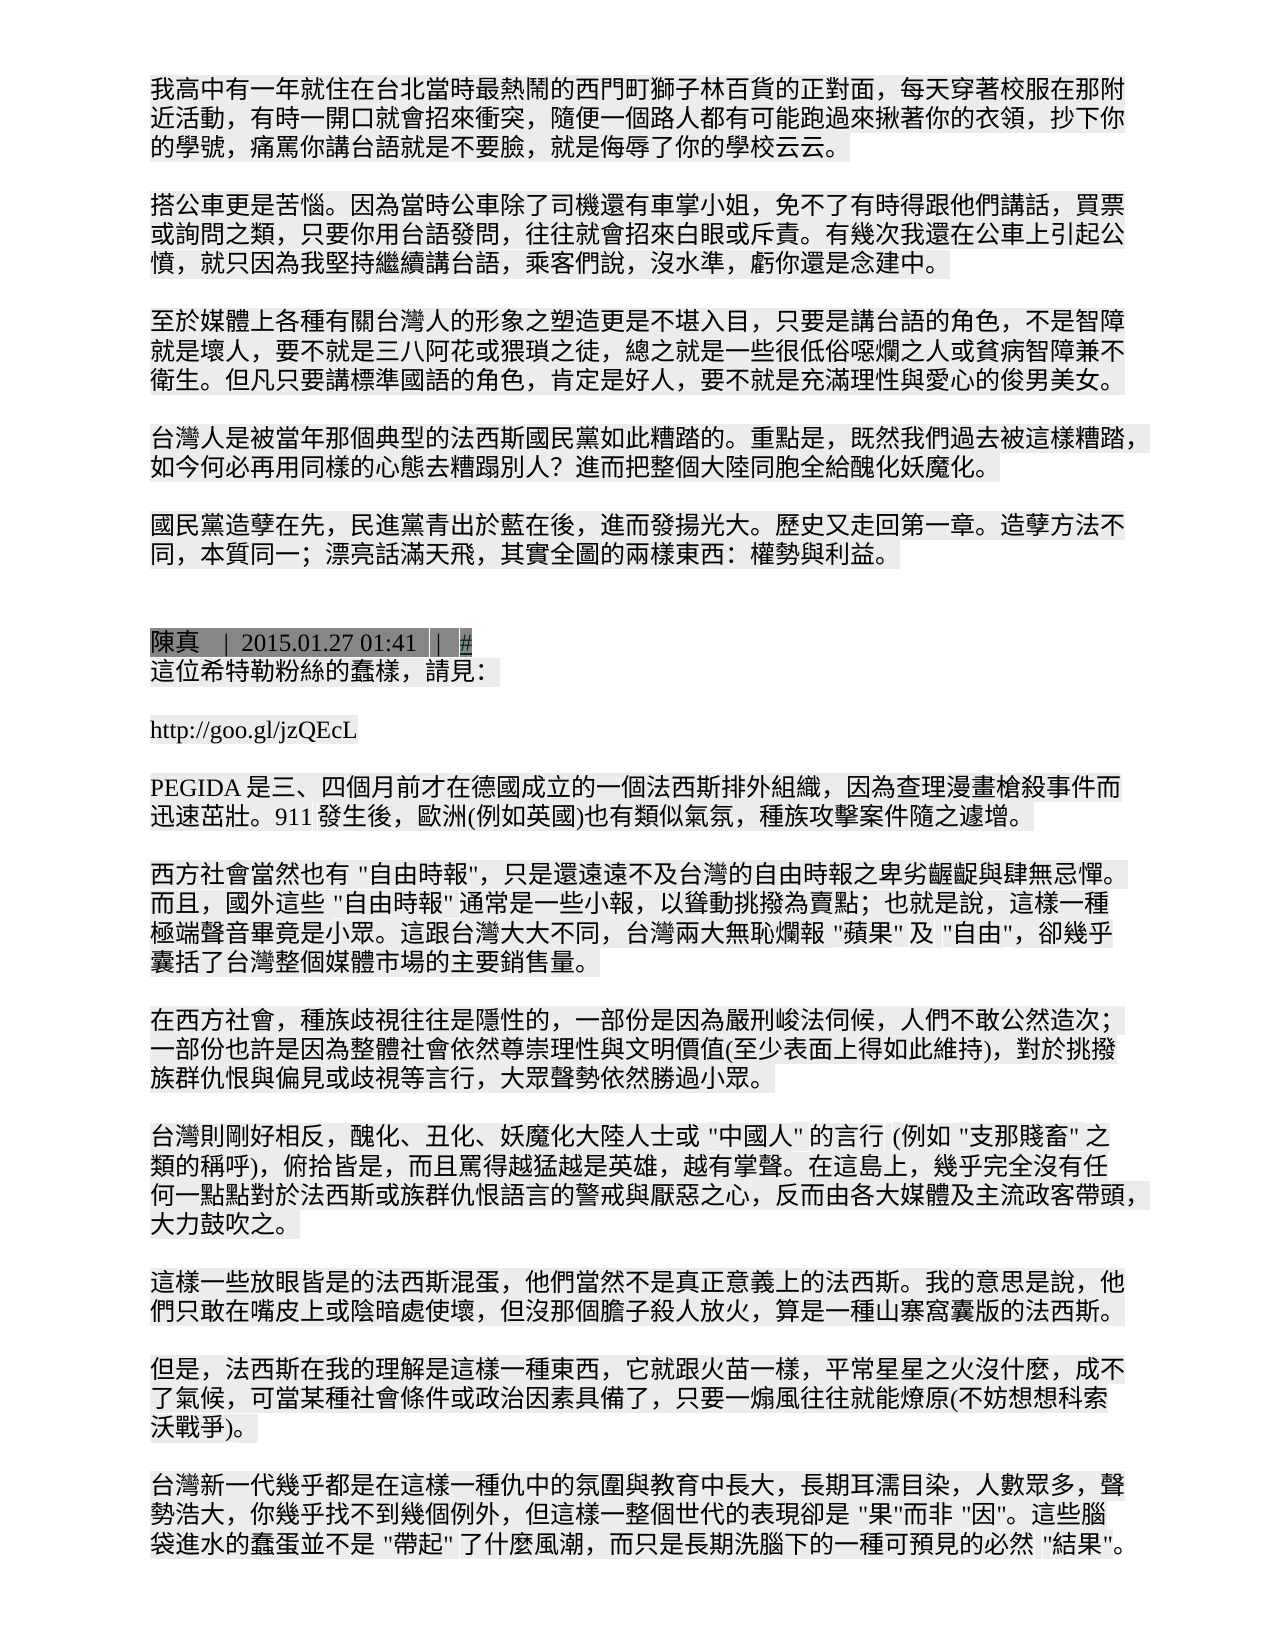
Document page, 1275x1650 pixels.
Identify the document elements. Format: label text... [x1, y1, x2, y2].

text 這位希特勒粉絲的蠢樣，請見： http://goo.gl/jzQEcL PEGIDA是三、四個月前才在德國成立的一個法西斯排外組織，因為查理漫畫槍殺事件而迅速茁壯。911發生後，歐洲(例如英國)也有類似氣氛，種族攻擊案件隨之遽增。 西方社會當然也有 "自由時報"，只是還遠遠不及台灣的自由時報之卑劣齷齪與肆無忌憚。而且，國外這些 "自由時報" 通常是一些小報，以聳動挑撥為賣點；也就是說，這樣一種極端聲音畢竟是小眾。這跟台灣大大不同，台灣兩大無恥爛報 "蘋果" 及 "自由"，卻幾乎囊括了台灣整個媒體市場的主要銷售量。 在西方社會，種族歧視往往是隱性的，一部份是因為嚴刑峻法伺候，人們不敢公然造次；一部份也許是因為整體社會依然尊崇理性與文明價值(至少表面上得如此維持)，對於挑撥族群仇恨與偏見或歧視等言行，大眾聲勢依然勝過小眾。 台灣則剛好相反，醜化、丑化、妖魔化大陸人士或 "中國人" 的言行 (例如 "支那賤畜" 之類的稱呼)，俯拾皆是，而且罵得越猛越是英雄，越有掌聲。在這島上，幾乎完全沒有任何一點點對於法西斯或族群仇恨語言的警戒與厭惡之心，反而由各大媒體及主流政客帶頭，大力鼓吹之。 這樣一些放眼皆是的法西斯混蛋，他們當然不是真正意義上的法西斯。我的意思是說，他們只敢在嘴皮上或陰暗處使壞，但沒那個膽子殺人放火，算是一種山寨窩囊版的法西斯。 但是，法西斯在我的理解是這樣一種東西，它就跟火苗一樣，平常星星之火沒什麼，成不了氣候，可當某種社會條件或政治因素具備了，只要一煽風往往就能燎原(不妨想想科索沃戰爭)。 台灣新一代幾乎都是在這樣一種仇中的氛圍與教育中長大，長期耳濡目染，人數眾多，聲勢浩大，你幾乎找不到幾個例外，但這樣一整個世代的表現卻是 "果"而非 "因"。這些腦袋進水的蠢蛋並不是 "帶起" 了什麼風潮，而只是長期洗腦下的一種可預見的必然 "結果"。 至於有人說他們無腦，這點當然就更不用說了。我要強調的是這一切是果而非因，是驗收成果而非創新。重點是，你很難讓無腦的一代具有病識感。你不太可能讓他們知道自己無腦，因為他若知道，就不可能有這樣那樣一些無腦(卻自以為英勇進步)的行為了。 你說他們無腦，他們會對你產生敵意，認為你是在 "罵" 他們，但這其實不是罵，而是事實陳述，就像一種診斷那樣。這樣的診斷，請見無腦一代的偶像蔣渭水的臨床講義就有寫了，而且還寫得挺難聽呢。但再怎麼難聽都不是罵，而是事實陳述。沒有人會無聊到去 "罵" 沒頭沒腦的一整個世代。 這病始終都在，非但不曾痊癒，反而益形惡化，而且症狀越來越多，惡性程度也越來越高；若不及時改善，遲早大家都得承受這病更大的後果。畢竟一粒老鼠屎都能壞了一鍋粥，更何況一鍋若幾乎全是老鼠屎，那要吃些什麼呢？ 陳真 ============== 德國反伊斯蘭運動領袖扮裝希特勒引爭議 中廣新聞網中廣新聞網 – 2015年1月22日 德國反伊斯蘭運動領袖在發表貶損難民的言論以及假扮希特勒的照片曝光之後請辭。（夏明珠報導） （歐洲愛國者反對西方伊斯蘭化）組織領導人（巴赫曼）罵難民是畜牲和人渣，他今天在臉書上道歉，不過對他扮裝希特勒拍照一事，沒有說明。 反伊斯蘭運動，在德國繼續發酵，星期三，萊比錫又有上萬人上街，也有移民團體前去叫陣，警方派員警戒，預防雙方衝突。 巴赫曼侮辱移民的言論，激化了對立氣氛，他被迫請辭反伊斯蘭運動領導人的職務，組織發言人也說，他的言論已經太超過，不過扮裝希特勒拍照，就只是在開玩笑。德國政府顯然無法以玩笑視之，副總理（加布瑞爾）說，正派的人不會擁護納粹。 （歐洲愛國者反對西方伊斯蘭化）組織，在全德國號召民眾上街，愈來愈頻繁的動作，挑起社會對立，在它的領導人脫軌演出之後，星期三，萊比錫的示威，仍然吸引了一萬五千多人，參加的群眾理由形形色色，一名男子估計大概只有百分之五到百分之十的人是出於種族歧視，不過就連罵移民是畜牲的巴赫曼，都不承認自己有種族偏見，然而他的言行，已經涉及煽動仇恨，司法單位立案調查。（圖片取材自網路） [150, 657, 1125, 1559]
text (續) 我本來普通話講得還不錯，小時候還曾參加國語文朗讀比賽(學姐不信，但有獎狀為證)。但是，隨著小學、國中到高中，隨著各式各樣對於台語或台灣人的打壓與羞辱侮辱，我就越來越排斥講所謂國語，國語也就越來越不標準，講久了真是會花轟。 我這一代人都受過這樣一種公然且長期的折磨、羞辱與虐待，稍微講兩句台語，馬上就會招來羞辱與懲罰。小學和國中都在台南念書，醜化台灣人的狀況還不算太嚴重，但高中到台北念書之後，簡直就是得天天為此繃緊神經，準備隨時隨地招來羞辱或衝突。 我高中有一年就住在台北當時最熱鬧的西門町獅子林百貨的正對面，每天穿著校服在那附近活動，有時一開口就會招來衝突，隨便一個路人都有可能跑過來揪著你的衣領，抄下你的學號，痛罵你講台語就是不要臉，就是侮辱了你的學校云云。 搭公車更是苦惱。因為當時公車除了司機還有車掌小姐，免不了有時得跟他們講話，買票或詢問之類，只要你用台語發問，往往就會招來白眼或斥責。有幾次我還在公車上引起公憤，就只因為我堅持繼續講台語，乘客們說，沒水準，虧你還是念建中。 至於媒體上各種有關台灣人的形象之塑造更是不堪入目，只要是講台語的角色，不是智障就是壞人，要不就是三八阿花或猥瑣之徒，總之就是一些很低俗噁爛之人或貧病智障兼不衛生。但凡只要講標準國語的角色，肯定是好人，要不就是充滿理性與愛心的俊男美女。 台灣人是被當年那個典型的法西斯國民黨如此糟踏的。重點是，既然我們過去被這樣糟踏，如今何必再用同樣的心態去糟蹋別人？進而把整個大陸同胞全給醜化妖魔化。 國民黨造孽在先，民進黨青出於藍在後，進而發揚光大。歷史又走回第一章。造孽方法不同，本質同一；漂亮話滿天飛，其實全圖的兩樣東西：權勢與利益。 [150, 75, 1125, 569]
text 陳真 | 2015.01.27 01:41 | # [150, 628, 1125, 657]
